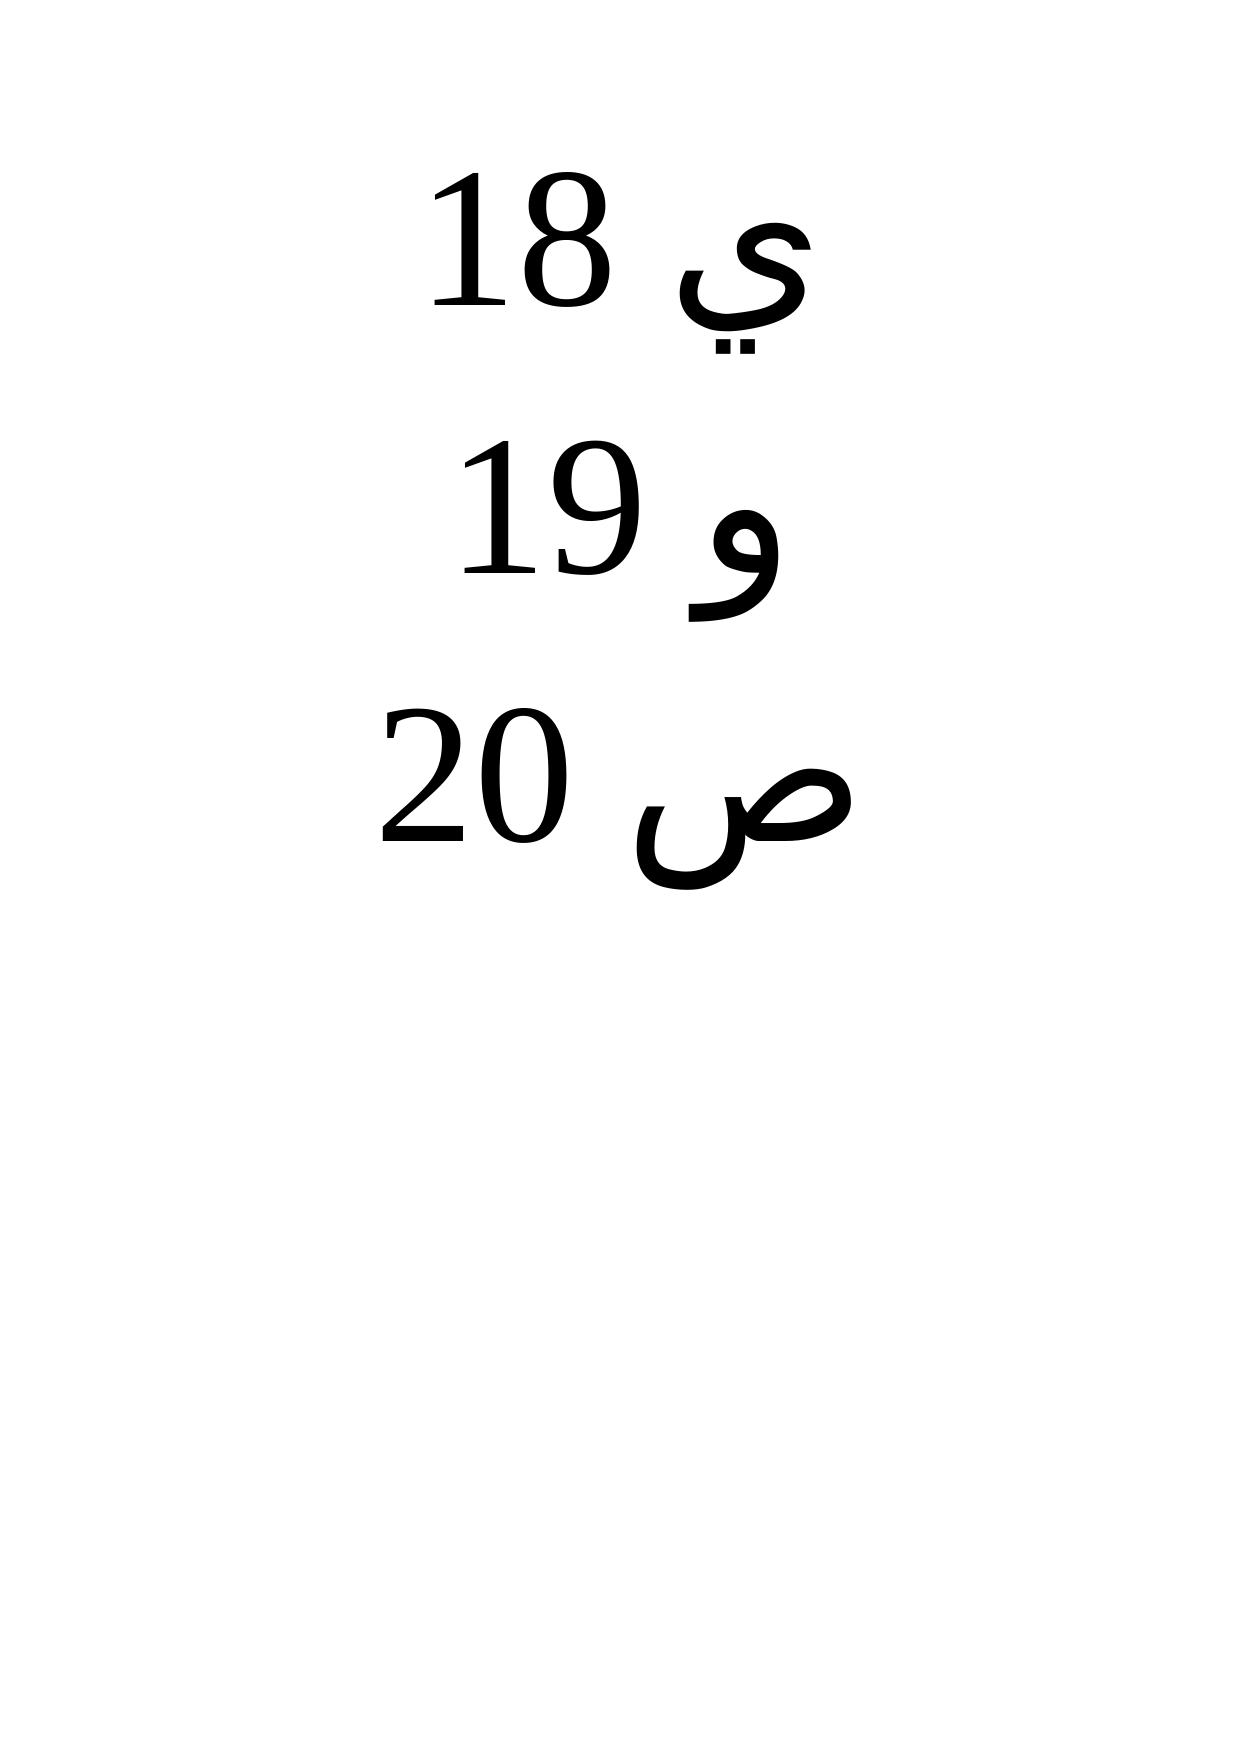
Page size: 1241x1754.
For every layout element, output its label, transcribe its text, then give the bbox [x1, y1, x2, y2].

text 20 ص [118, 655, 1122, 923]
text 19 و [118, 387, 1122, 655]
text 18 ي [118, 118, 1122, 387]
